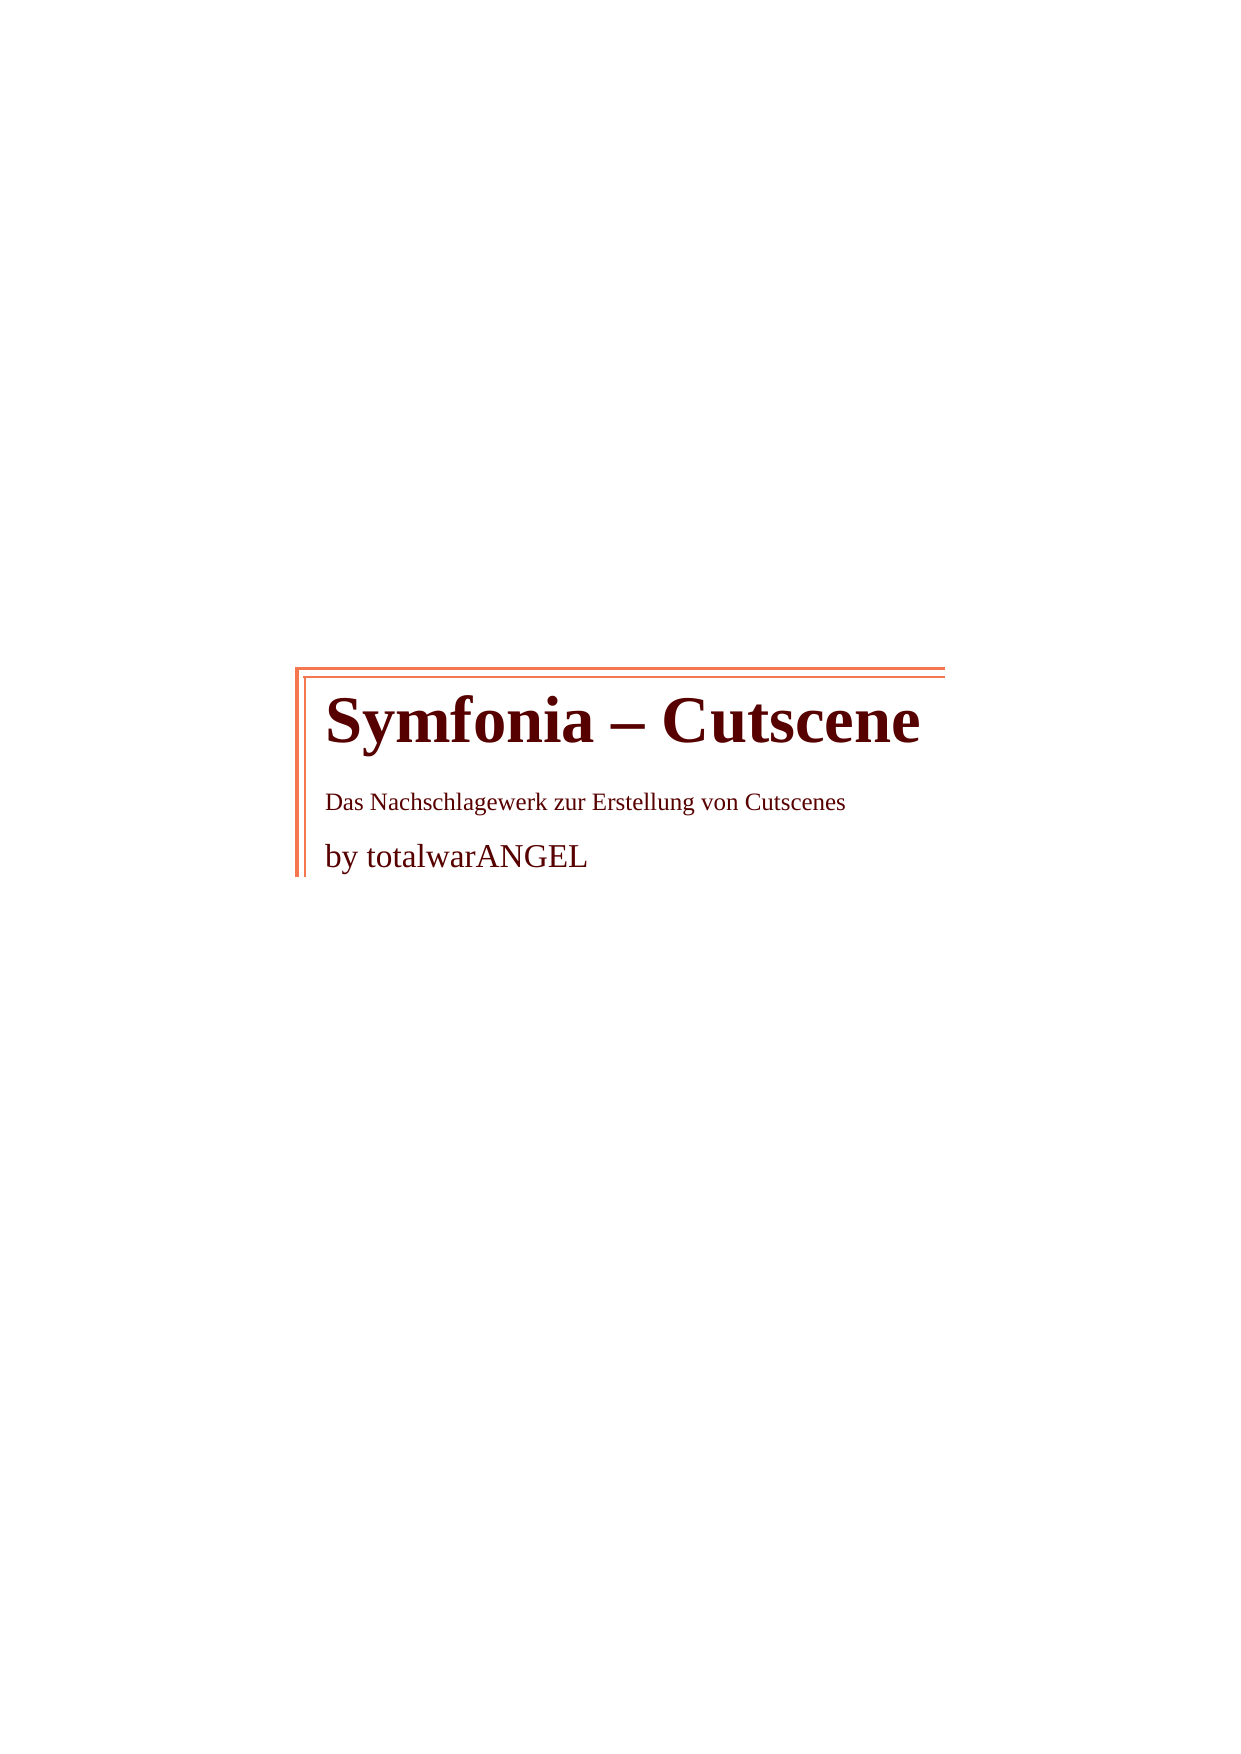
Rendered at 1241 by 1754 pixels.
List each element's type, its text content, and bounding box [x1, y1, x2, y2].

text by totalwarANGEL [306, 823, 945, 877]
text Symfonia – Cutscene [299, 670, 945, 757]
text Das Nachschlagewerk zur Erstellung von Cutscenes [306, 773, 945, 816]
